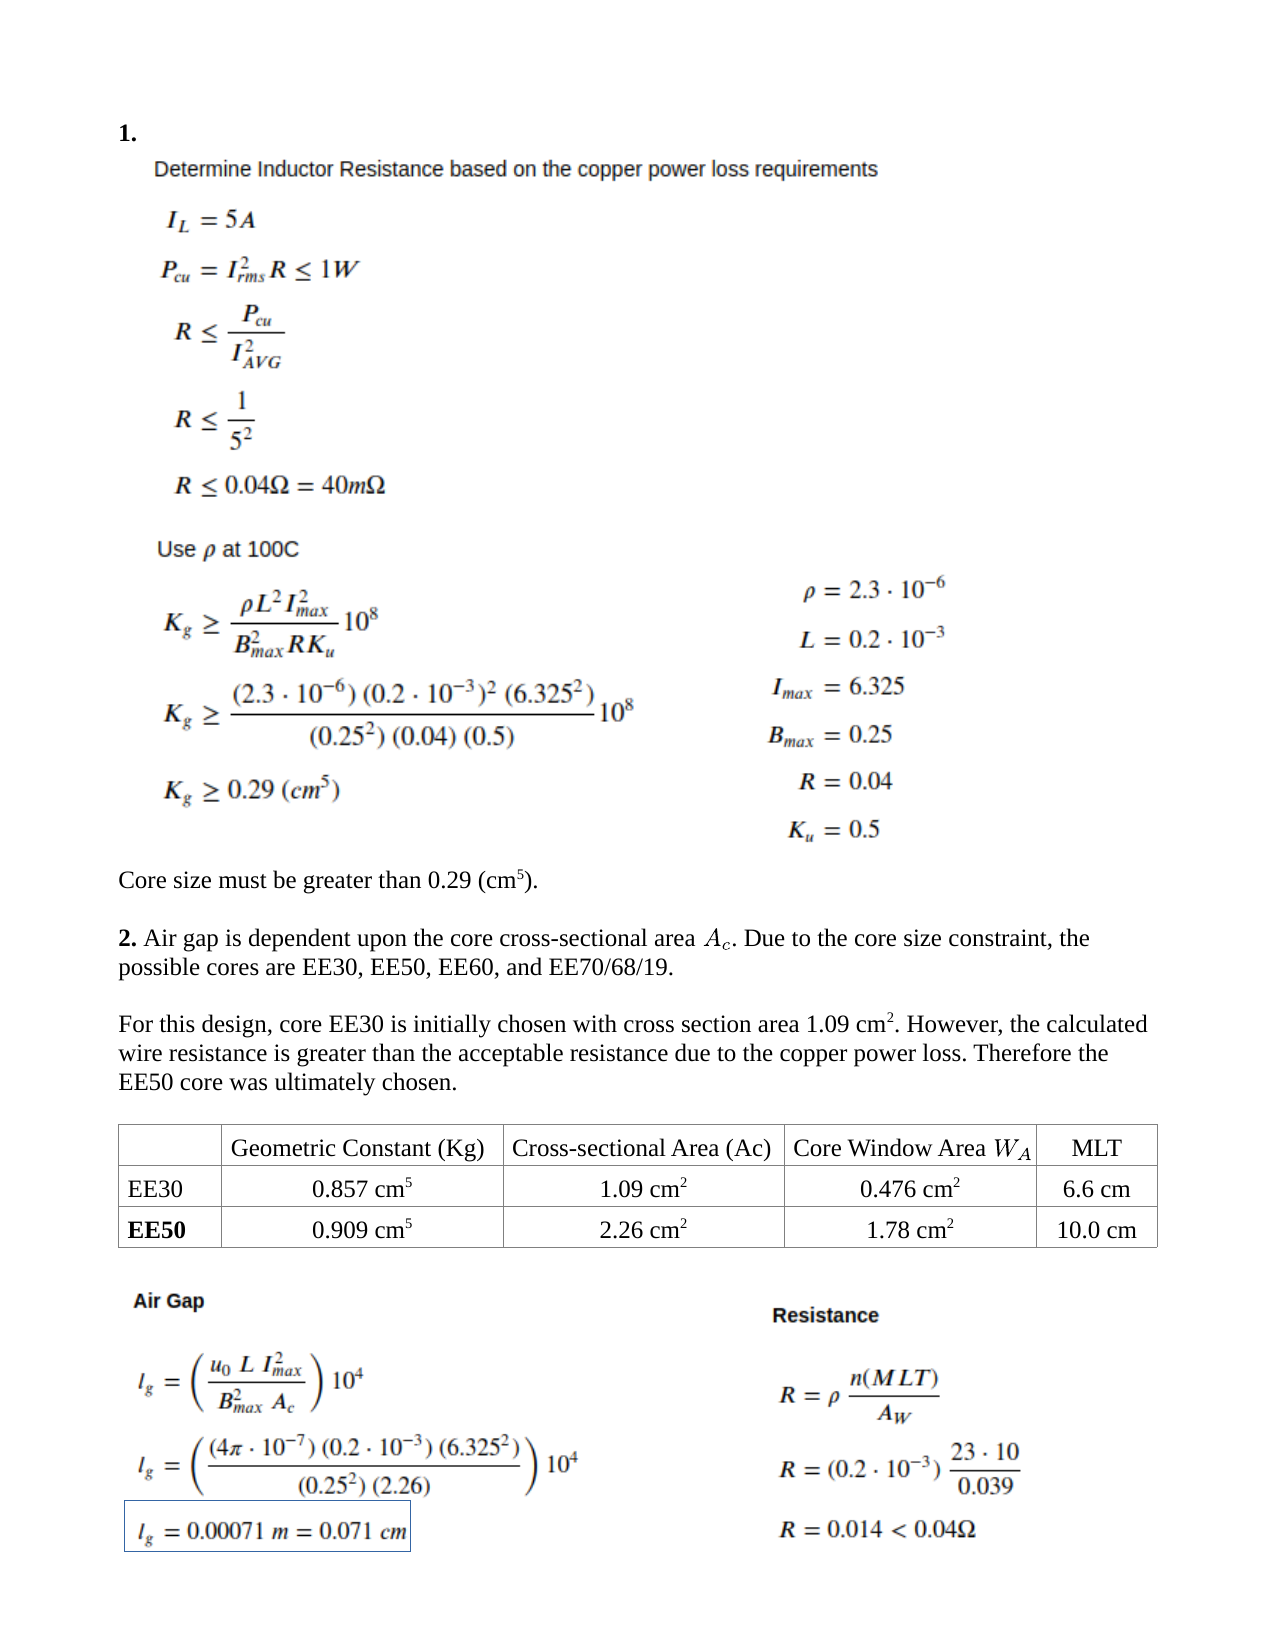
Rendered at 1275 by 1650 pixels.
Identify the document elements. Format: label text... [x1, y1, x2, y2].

picture [140, 152, 890, 512]
table_cell 2.26 cm2 [504, 1207, 784, 1247]
picture [757, 572, 953, 848]
picture [761, 1304, 1025, 1549]
text For this design, core EE30 is initially chosen with cross section area 1.09 cm2. However, the calculated wire resistance is greater than the acceptable resistance due to the copper power loss. Therefore the EE50 core was ultimately chosen. [118, 1009, 1157, 1096]
table_header Geometric Constant (Kg) [222, 1125, 503, 1165]
table_cell 10.0 cm [1037, 1207, 1157, 1247]
picture [115, 1284, 580, 1552]
text Core size must be greater than 0.29 (cm5). [118, 866, 1157, 894]
table_cell 0.909 cm5 [222, 1207, 503, 1247]
table_header Cross-sectional Area (Ac) [504, 1125, 784, 1165]
table_cell EE50 [119, 1207, 221, 1247]
table_header MLT [1037, 1125, 1157, 1165]
table_cell 1.09 cm2 [504, 1166, 784, 1206]
table_header Core Window Area [785, 1125, 1036, 1165]
picture [125, 1501, 410, 1551]
table_cell EE30 [119, 1166, 221, 1206]
table_header [119, 1125, 221, 1165]
table_cell 6.6 cm [1037, 1166, 1157, 1206]
table_cell 0.857 cm5 [222, 1166, 503, 1206]
text 1. [118, 118, 1157, 147]
text 2. Air gap is dependent upon the core cross-sectional area . Due to the core size constraint, the possible cores are EE30, EE50, EE60, and EE70/68/19. [118, 923, 1157, 981]
table_cell 1.78 cm2 [785, 1207, 1036, 1247]
table_cell 0.476 cm2 [785, 1166, 1036, 1206]
picture [140, 533, 640, 816]
